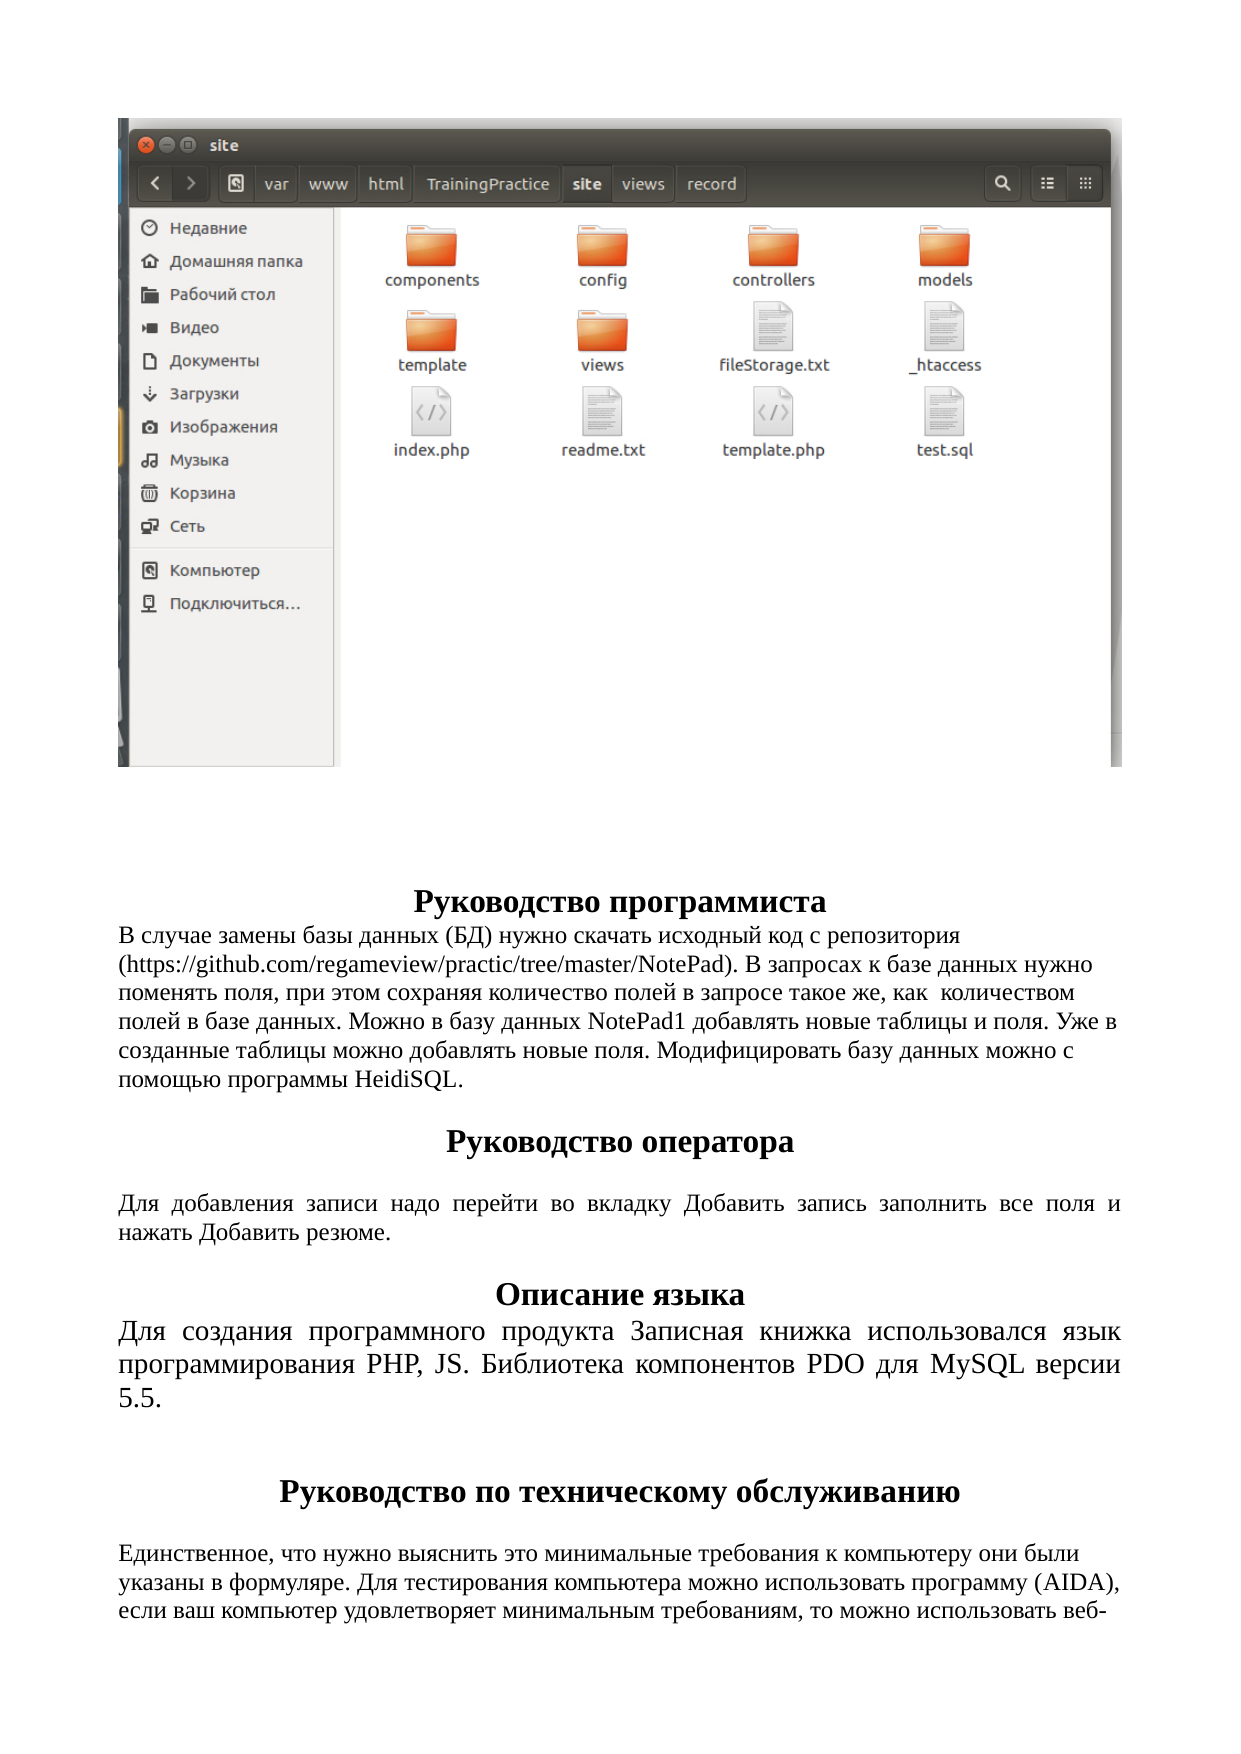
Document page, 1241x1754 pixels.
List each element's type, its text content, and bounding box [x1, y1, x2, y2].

text Руководство программиста [118, 882, 1122, 920]
text Описание языка [118, 1274, 1122, 1313]
text Для создания программного продукта Записная книжка использовался язык программирования PHP, JS. Библиотека компонентов PDO для MySQL версии 5.5. [118, 1313, 1122, 1413]
text Руководство оператора [118, 1121, 1122, 1159]
text В случае замены базы данных (БД) нужно скачать исходный код с репозитория (https://github.com/regameview/practic/tree/master/NotePad). В запросах к базе данных нужно поменять поля, при этом сохраняя количество полей в запросе такое же, как количеством полей в базе данных. Можно в базу данных NotePad1 добавлять новые таблицы и поля. Уже в созданные таблицы можно добавлять новые поля. Модифицировать базу данных можно с помощью программы HeidiSQL. [118, 920, 1122, 1092]
text Единственное, что нужно выяснить это минимальные требования к компьютеру они были указаны в формуляре. Для тестирования компьютера можно использовать программу (AIDA), если ваш компьютер удовлетворяет минимальным требованиям, то можно использовать веб- [118, 1538, 1122, 1624]
text Для добавления записи надо перейти во вкладку Добавить запись заполнить все поля и нажать Добавить резюме. [118, 1188, 1122, 1246]
picture [118, 118, 1122, 767]
text Руководство по техническому обслуживанию [118, 1471, 1122, 1509]
